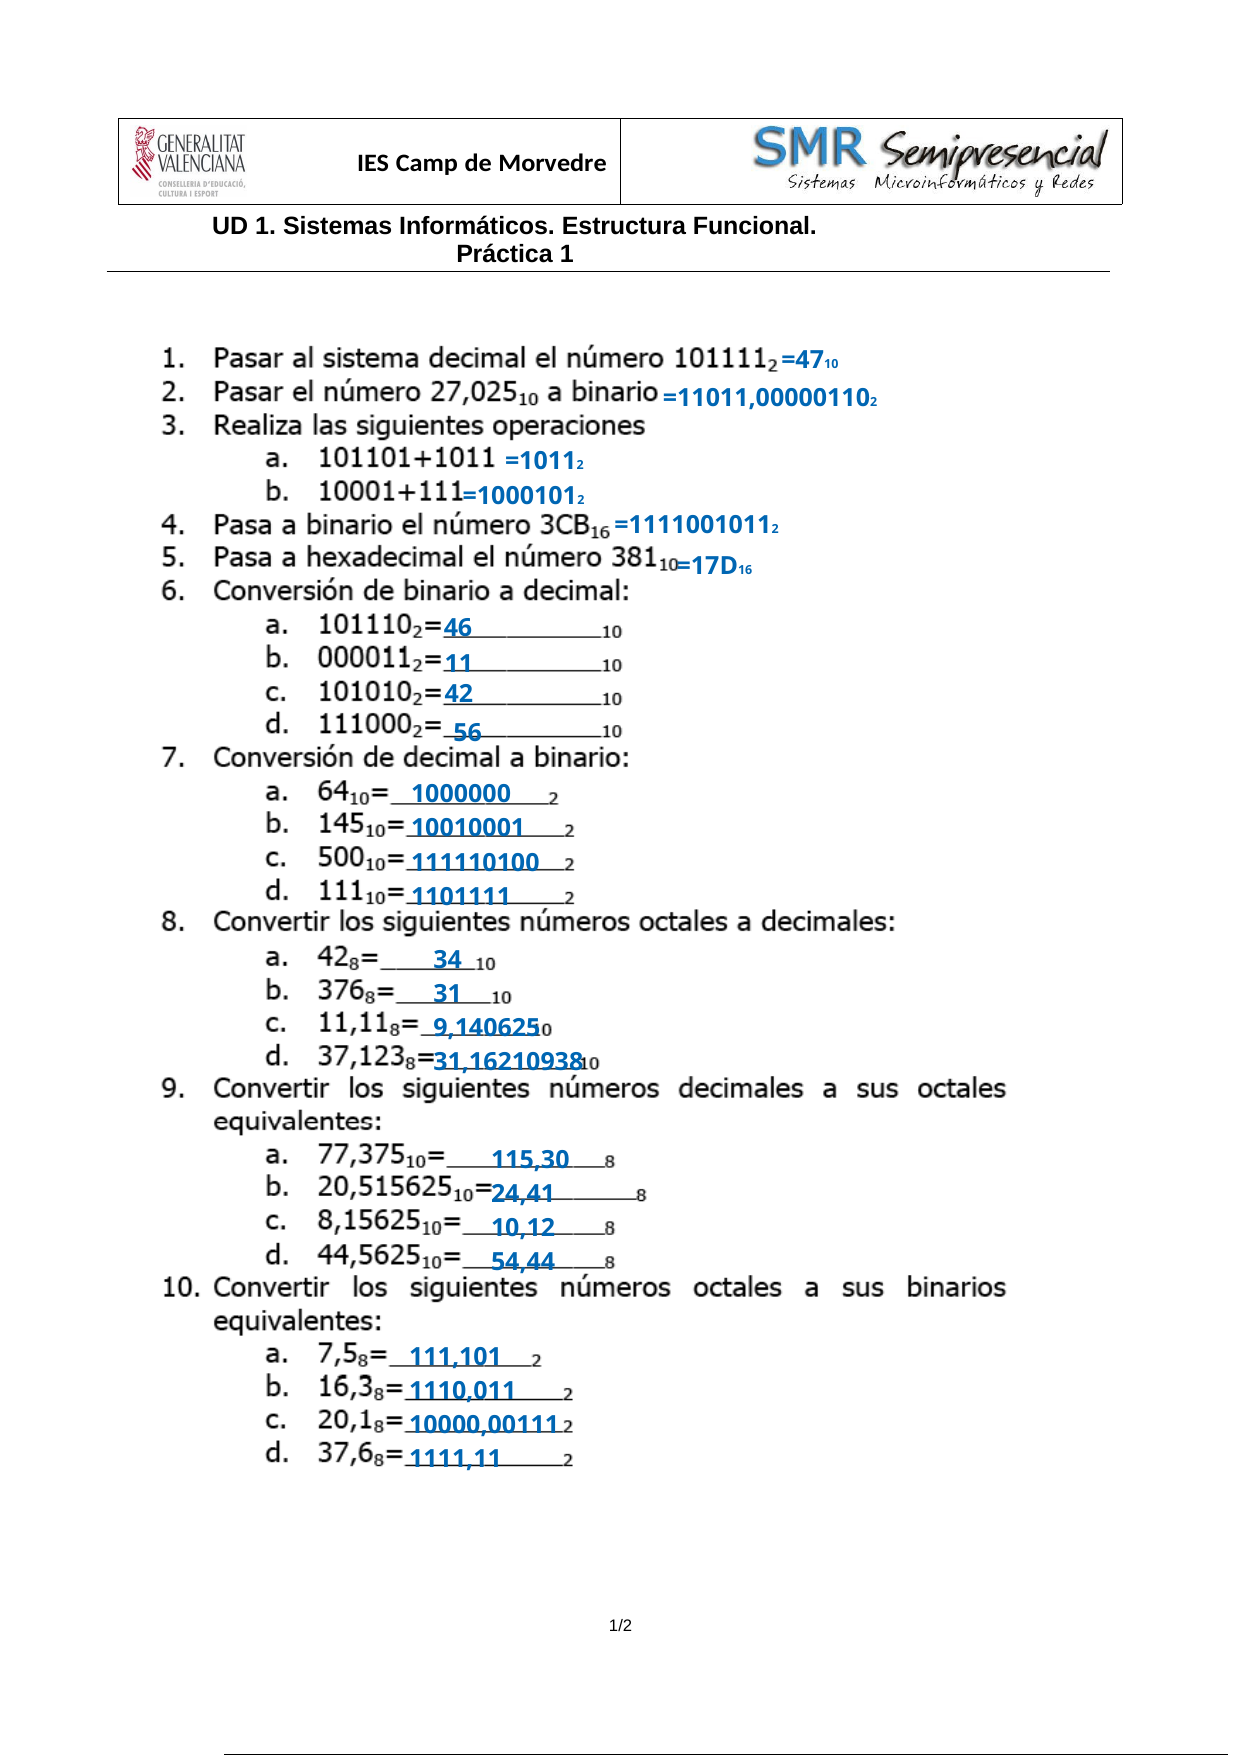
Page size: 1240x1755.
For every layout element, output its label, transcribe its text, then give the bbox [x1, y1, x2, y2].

text UD 1. Sistemas Informáticos. Estructura Funcional. [106, 211, 922, 239]
text Práctica 1 [106, 239, 923, 268]
picture [751, 125, 1110, 197]
picture [130, 125, 247, 197]
picture [118, 326, 1114, 1473]
